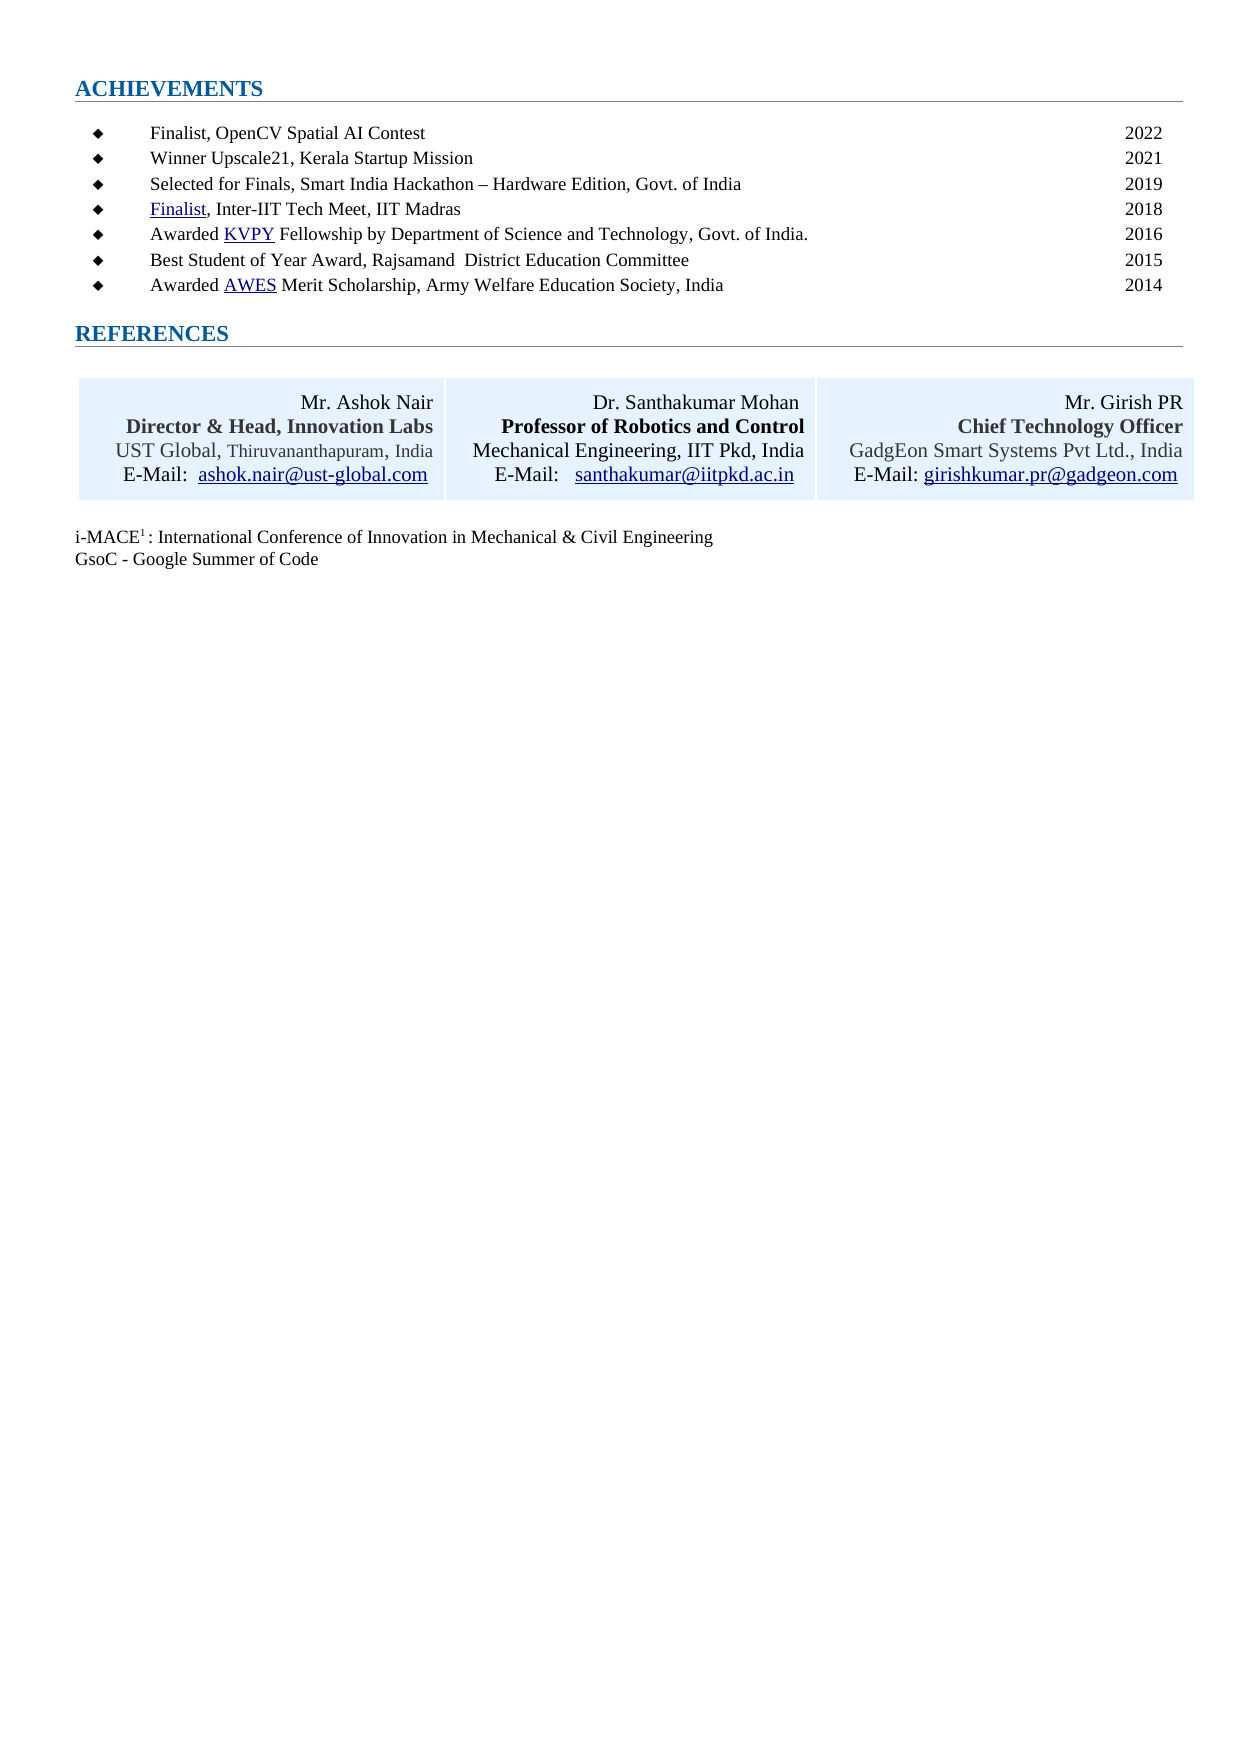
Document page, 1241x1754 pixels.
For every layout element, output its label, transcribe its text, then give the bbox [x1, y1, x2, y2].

list Winner Upscale21, Kerala Startup Mission 2021 [401, 156, 1183, 167]
list Awarded KVPY Fellowship by Department of Science and Technology, Govt. of India. 2016 [93, 232, 354, 243]
list Best Student of Year Award, Rajsamand District Education Committee 2015 [395, 257, 1183, 268]
list Finalist, Inter-IIT Tech Meet, IIT Madras 2018 [93, 207, 1183, 217]
list Awarded KVPY Fellowship by Department of Science and Technology, Govt. of India. 2016 [672, 232, 1183, 243]
table_header Mr. Girish PR Chief Technology Officer GadgEon Smart Systems Pvt Ltd., India E-Mail: girishkumar.pr@gadgeon.com [817, 378, 1194, 500]
table_header Dr. Santhakumar Mohan Professor of Robotics and Control Mechanical Engineering, IIT Pkd, India E-Mail: santhakumar@iitpkd.ac.in [446, 378, 815, 500]
list Winner Upscale21, Kerala Startup Mission 2021 [93, 156, 225, 167]
list Awarded AWES Merit Scholarship, Army Welfare Education Society, India 2014 [463, 283, 670, 293]
text ACHIEVEMENTS [75, 75, 1183, 101]
list Finalist, OpenCV Spatial AI Contest 2022 [300, 131, 1183, 142]
list Selected for Finals, Smart India Hackathon – Hardware Edition, Govt. of India 2019 [93, 181, 1183, 192]
list Best Student of Year Award, Rajsamand District Education Committee 2015 [93, 257, 394, 268]
text i-MACE1 : International Conference of Innovation in Mechanical & Civil Engineering [75, 526, 1183, 547]
list Awarded AWES Merit Scholarship, Army Welfare Education Society, India 2014 [669, 283, 1183, 293]
list Winner Upscale21, Kerala Startup Mission 2021 [227, 156, 399, 167]
table_header Mr. Ashok Nair Director & Head, Innovation Labs UST Global, Thiruvananthapuram, India E-Mail: ashok.nair@ust-global.com [79, 378, 444, 500]
list Finalist, OpenCV Spatial AI Contest 2022 [93, 131, 230, 142]
text REFERENCES [75, 320, 1183, 346]
list Awarded KVPY Fellowship by Department of Science and Technology, Govt. of India. 2016 [415, 232, 677, 243]
list Awarded AWES Merit Scholarship, Army Welfare Education Society, India 2014 [93, 283, 407, 293]
text GsoC - Google Summer of Code [75, 547, 1183, 569]
